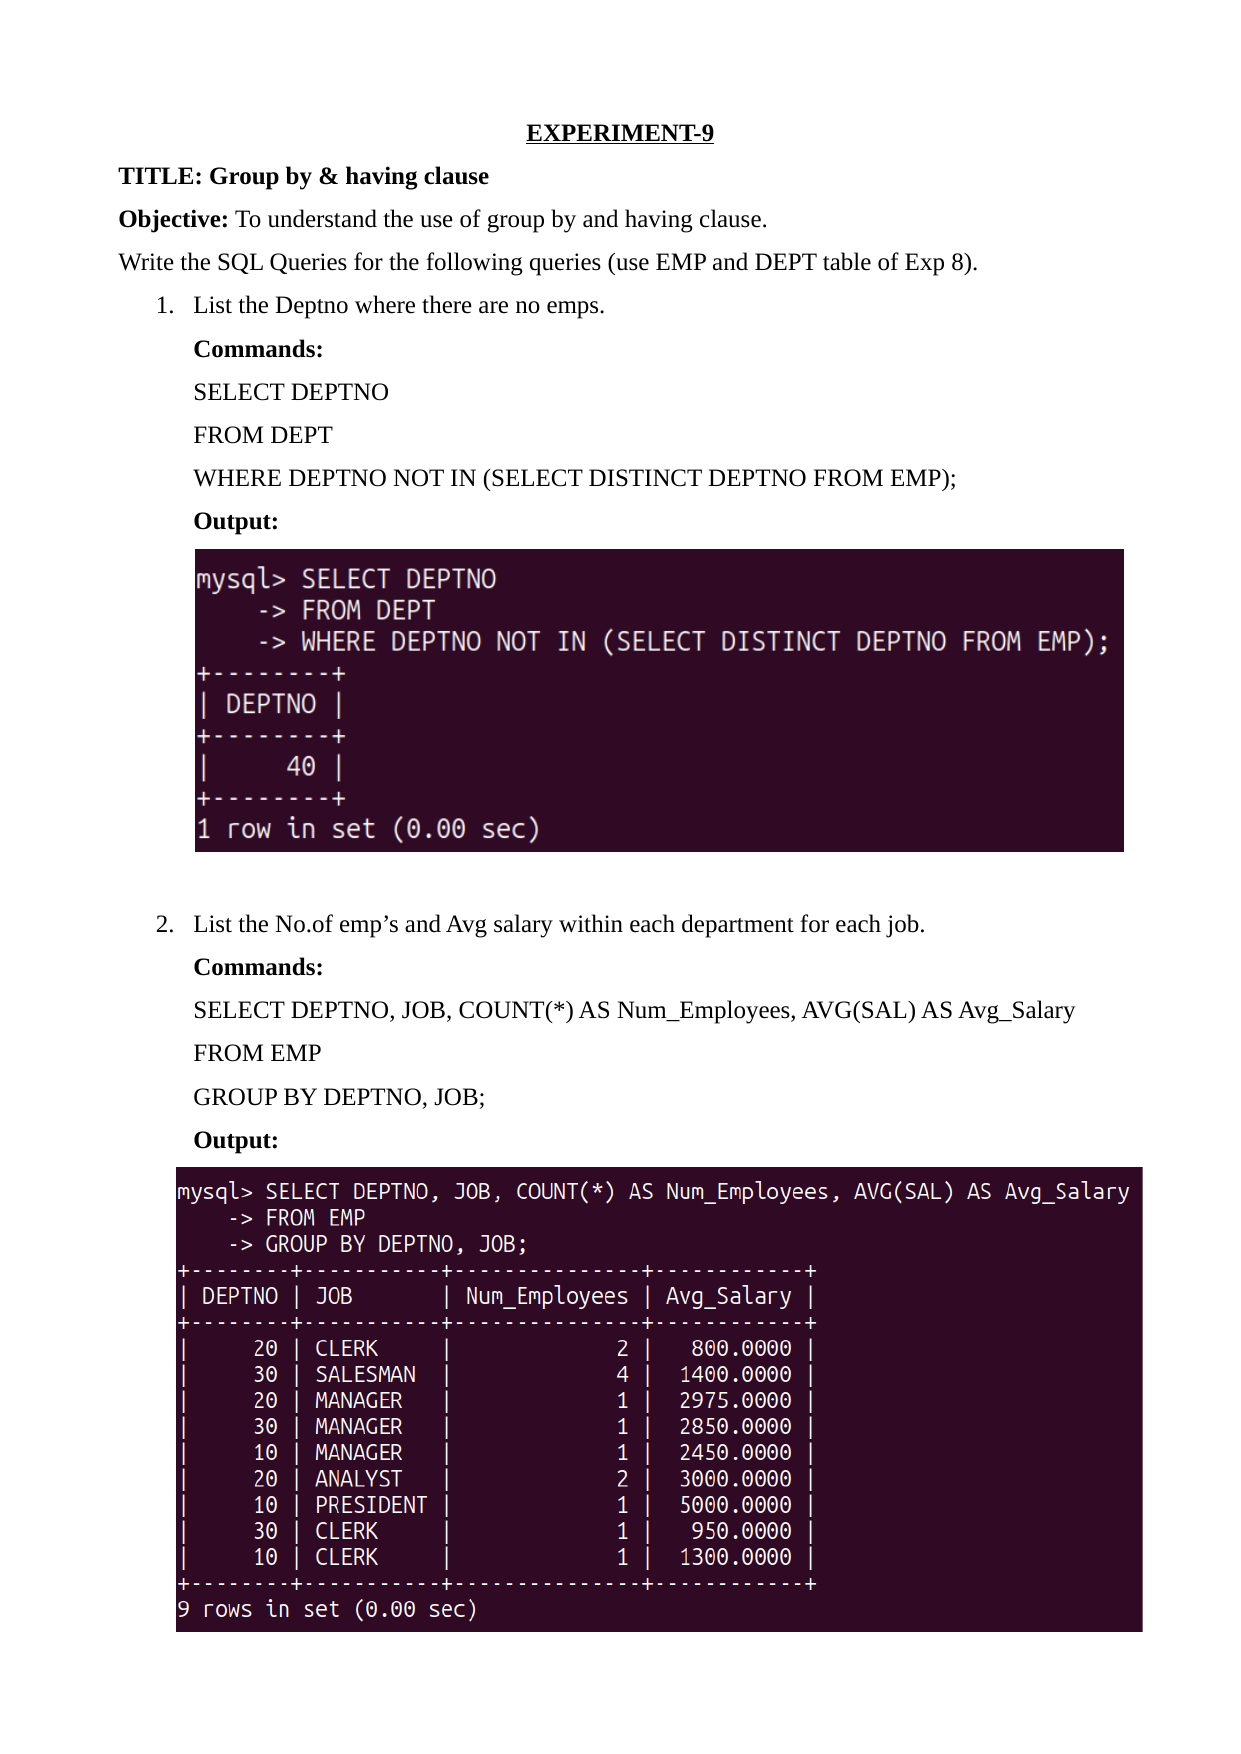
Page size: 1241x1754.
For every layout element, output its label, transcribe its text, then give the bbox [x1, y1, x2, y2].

list WHERE DEPTNO NOT IN (SELECT DISTINCT DEPTNO FROM EMP); [193, 463, 1122, 492]
text TITLE: Group by & having clause­ [118, 161, 1122, 190]
text Write the SQL Queries for the following queries (use EMP and DEPT table of Exp 8). [118, 247, 1122, 276]
list GROUP BY DEPTNO, JOB; [193, 1082, 1122, 1110]
list Output: [193, 506, 1122, 535]
list FROM DEPT [193, 420, 1122, 449]
list Commands: [156, 952, 1122, 981]
list Output: [156, 1125, 1122, 1153]
list Commands: [156, 334, 1122, 362]
text EXPERIMENT-9 [118, 118, 1122, 147]
list FROM EMP [193, 1038, 1122, 1067]
picture [176, 1167, 1143, 1632]
list SELECT DEPTNO, JOB, COUNT(*) AS Num_Employees, AVG(SAL) AS Avg_Salary [193, 995, 1122, 1024]
picture [195, 549, 1124, 852]
list List the Deptno where there are no emps. [156, 291, 1122, 319]
text Objective: To understand the use of group by and having clause. [118, 204, 1122, 233]
list SELECT DEPTNO [193, 377, 1122, 406]
list List the No.of emp’s and Avg salary within each department for each job. [156, 909, 1122, 938]
